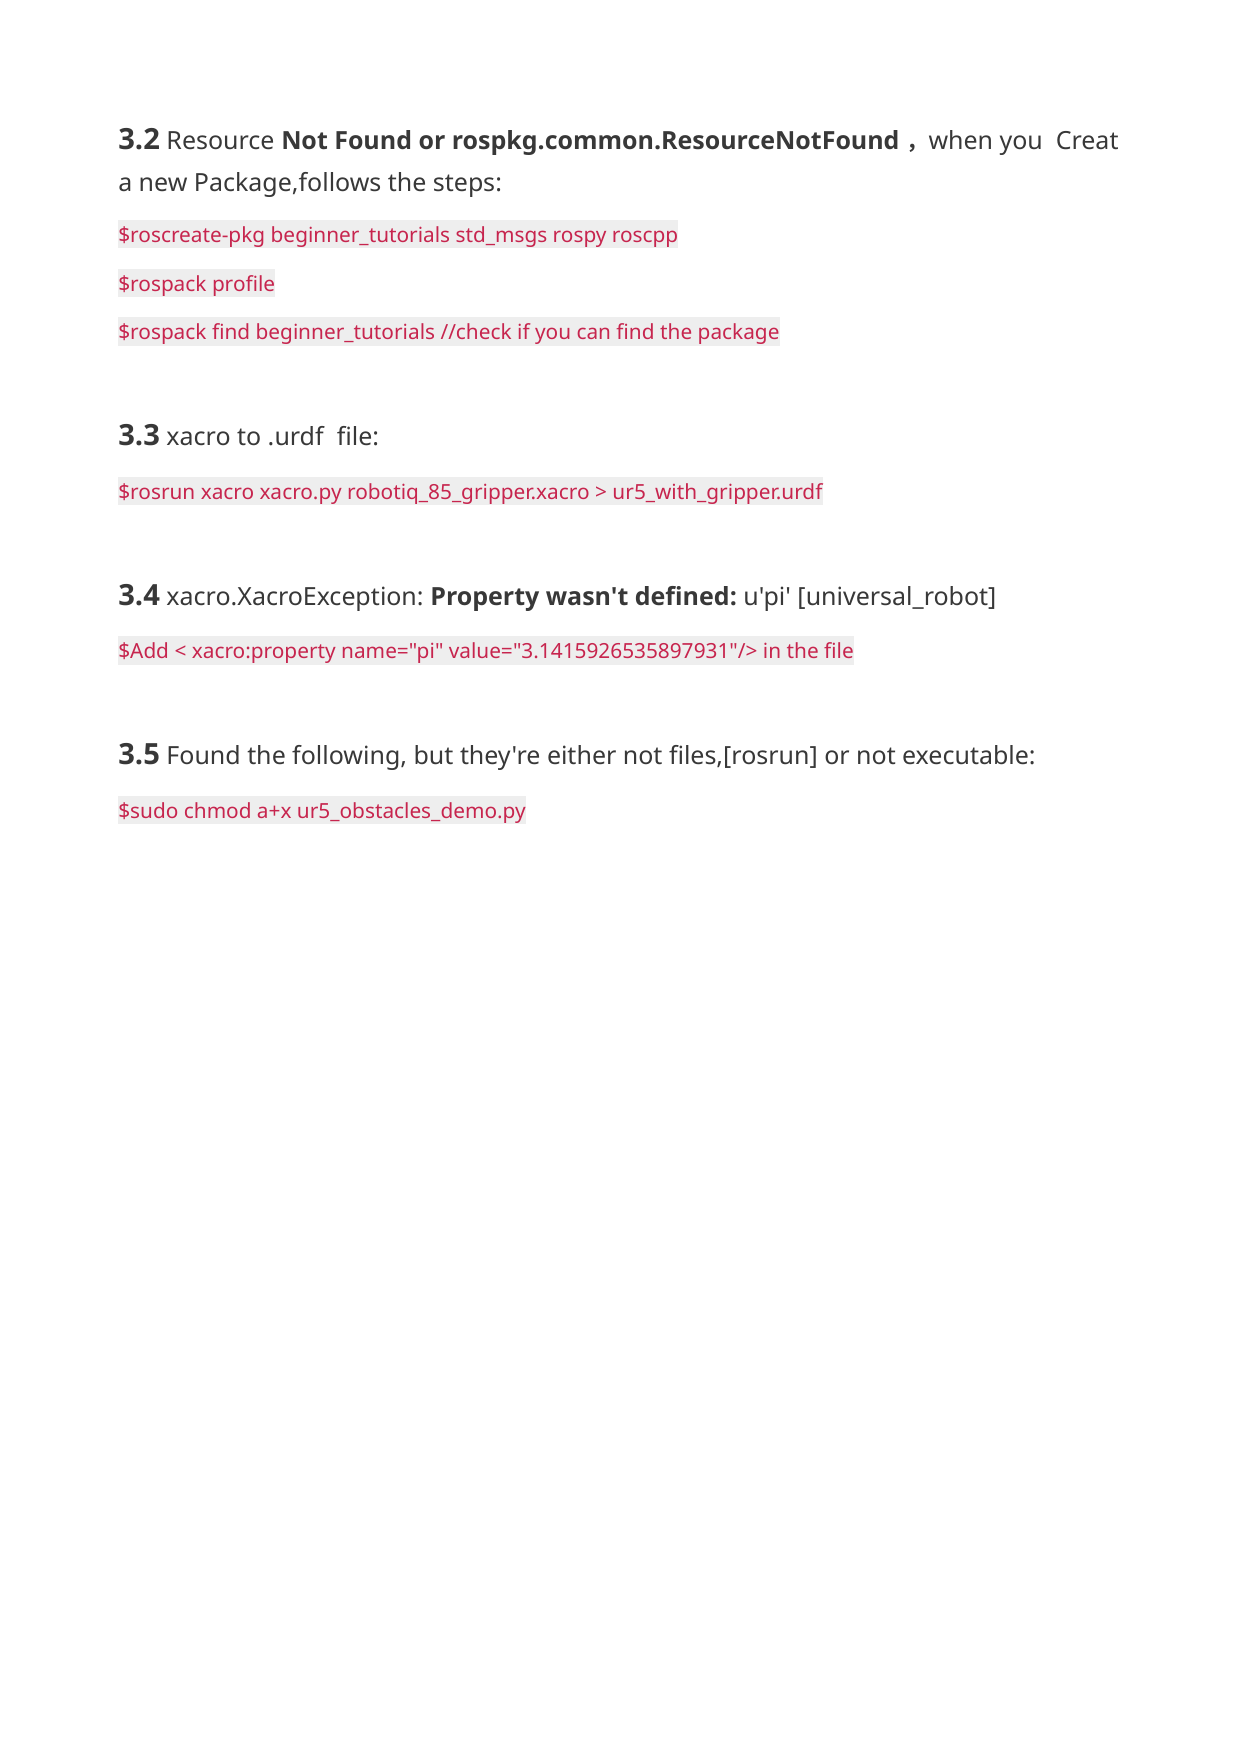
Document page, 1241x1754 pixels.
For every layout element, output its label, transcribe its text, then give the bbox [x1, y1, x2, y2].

text $sudo chmod a+x ur5_obstacles_demo.py [118, 796, 1122, 824]
text 3.3 xacro to .urdf file: [118, 414, 1122, 454]
text 3.5 Found the following, but they're either not files,[rosrun] or not executable: [118, 733, 1122, 773]
text $rospack profile [118, 269, 1122, 297]
text $Add < xacro:property name="pi" value="3.1415926535897931"/> in the file [118, 636, 1122, 665]
text 3.4 xacro.XacroException: Property wasn't defined: u'pi' [universal_robot] [118, 574, 1122, 614]
text 3.2 Resource Not Found or rospkg.common.ResourceNotFound ，when you Creat a new Package,follows the steps: [118, 118, 1122, 199]
text $rospack find beginner_tutorials //check if you can find the package [118, 317, 1122, 346]
text $roscreate-pkg beginner_tutorials std_msgs rospy roscpp [118, 220, 1122, 248]
text $rosrun xacro xacro.py robotiq_85_gripper.xacro > ur5_with_gripper.urdf [118, 477, 1122, 505]
